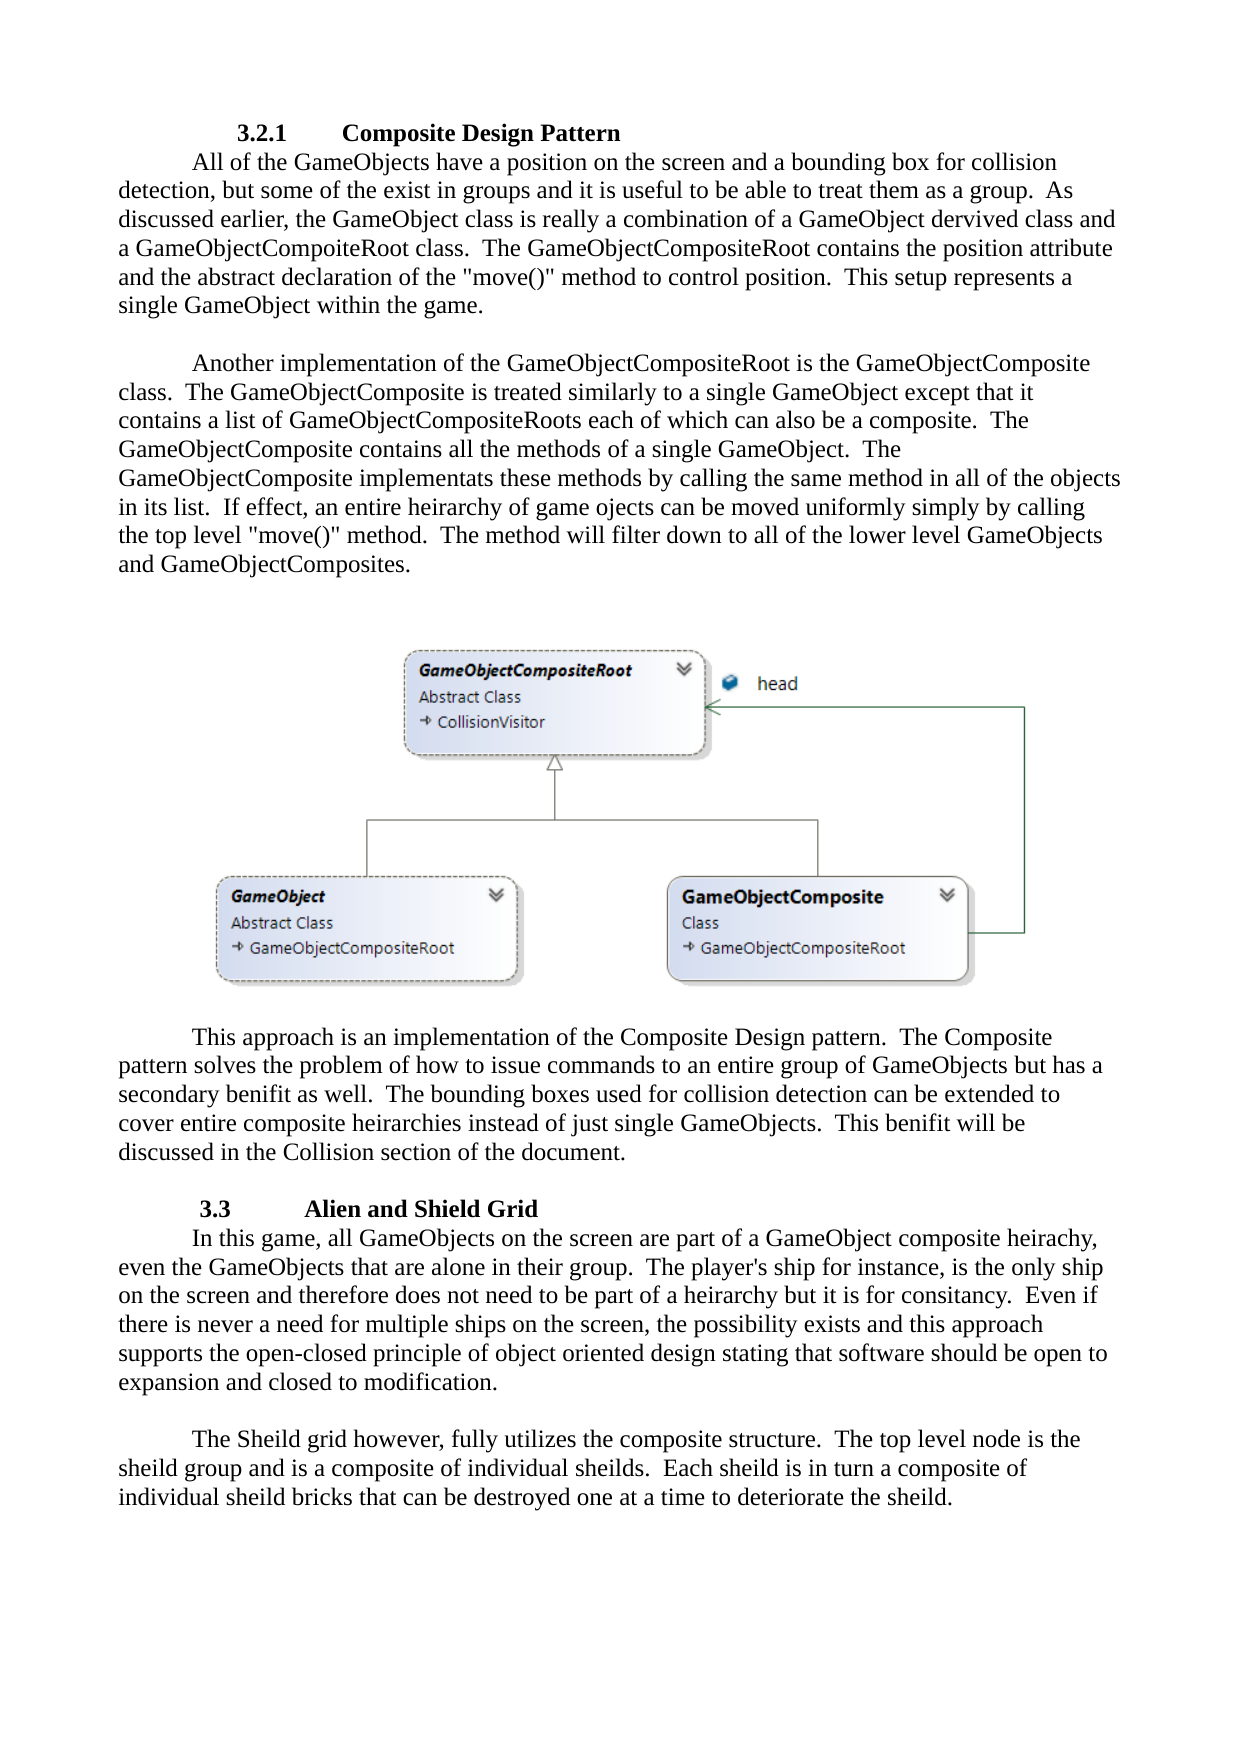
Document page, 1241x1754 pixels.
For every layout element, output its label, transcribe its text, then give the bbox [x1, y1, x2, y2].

text This approach is an implementation of the Composite Design pattern. The Composite pattern solves the problem of how to issue commands to an entire group of GameObjects but has a secondary benifit as well. The bounding boxes used for collision detection can be extended to cover entire composite heirarchies instead of just single GameObjects. This benifit will be discussed in the Collision section of the document. [118, 1022, 1122, 1166]
text All of the GameObjects have a position on the screen and a bounding box for collision detection, but some of the exist in groups and it is useful to be able to treat them as a group. As discussed earlier, the GameObject class is really a combination of a GameObject dervived class and a GameObjectCompoiteRoot class. The GameObjectCompositeRoot contains the position attribute and the abstract declaration of the "move()" method to control position. This setup represents a single GameObject within the game. [118, 147, 1122, 319]
list Alien and Shield Grid [193, 1194, 1122, 1223]
text In this game, all GameObjects on the screen are part of a GameObject composite heirachy, even the GameObjects that are alone in their group. The player's ship for instance, is the only ship on the screen and therefore does not need to be part of a heirarchy but it is for consitancy. Even if there is never a need for multiple ships on the screen, the possibility exists and this approach supports the open-closed principle of object oriented design stating that software should be open to expansion and closed to modification. [118, 1223, 1122, 1396]
text Another implementation of the GameObjectCompositeRoot is the GameObjectComposite class. The GameObjectComposite is treated similarly to a single GameObject except that it contains a list of GameObjectCompositeRoots each of which can also be a composite. The GameObjectComposite contains all the methods of a single GameObject. The GameObjectComposite implementats these methods by calling the same method in all of the objects in its list. If effect, an entire heirarchy of game ojects can be moved uniformly simply by calling the top level "move()" method. The method will filter down to all of the lower level GameObjects and GameObjectComposites. [118, 348, 1122, 578]
text The Sheild grid however, fully utilizes the composite structure. The top level node is the sheild group and is a composite of individual sheilds. Each sheild is in turn a composite of individual sheild bricks that can be destroyed one at a time to deteriorate the sheild. [118, 1424, 1122, 1511]
picture [201, 635, 1039, 994]
list Composite Design Pattern [231, 118, 1122, 147]
